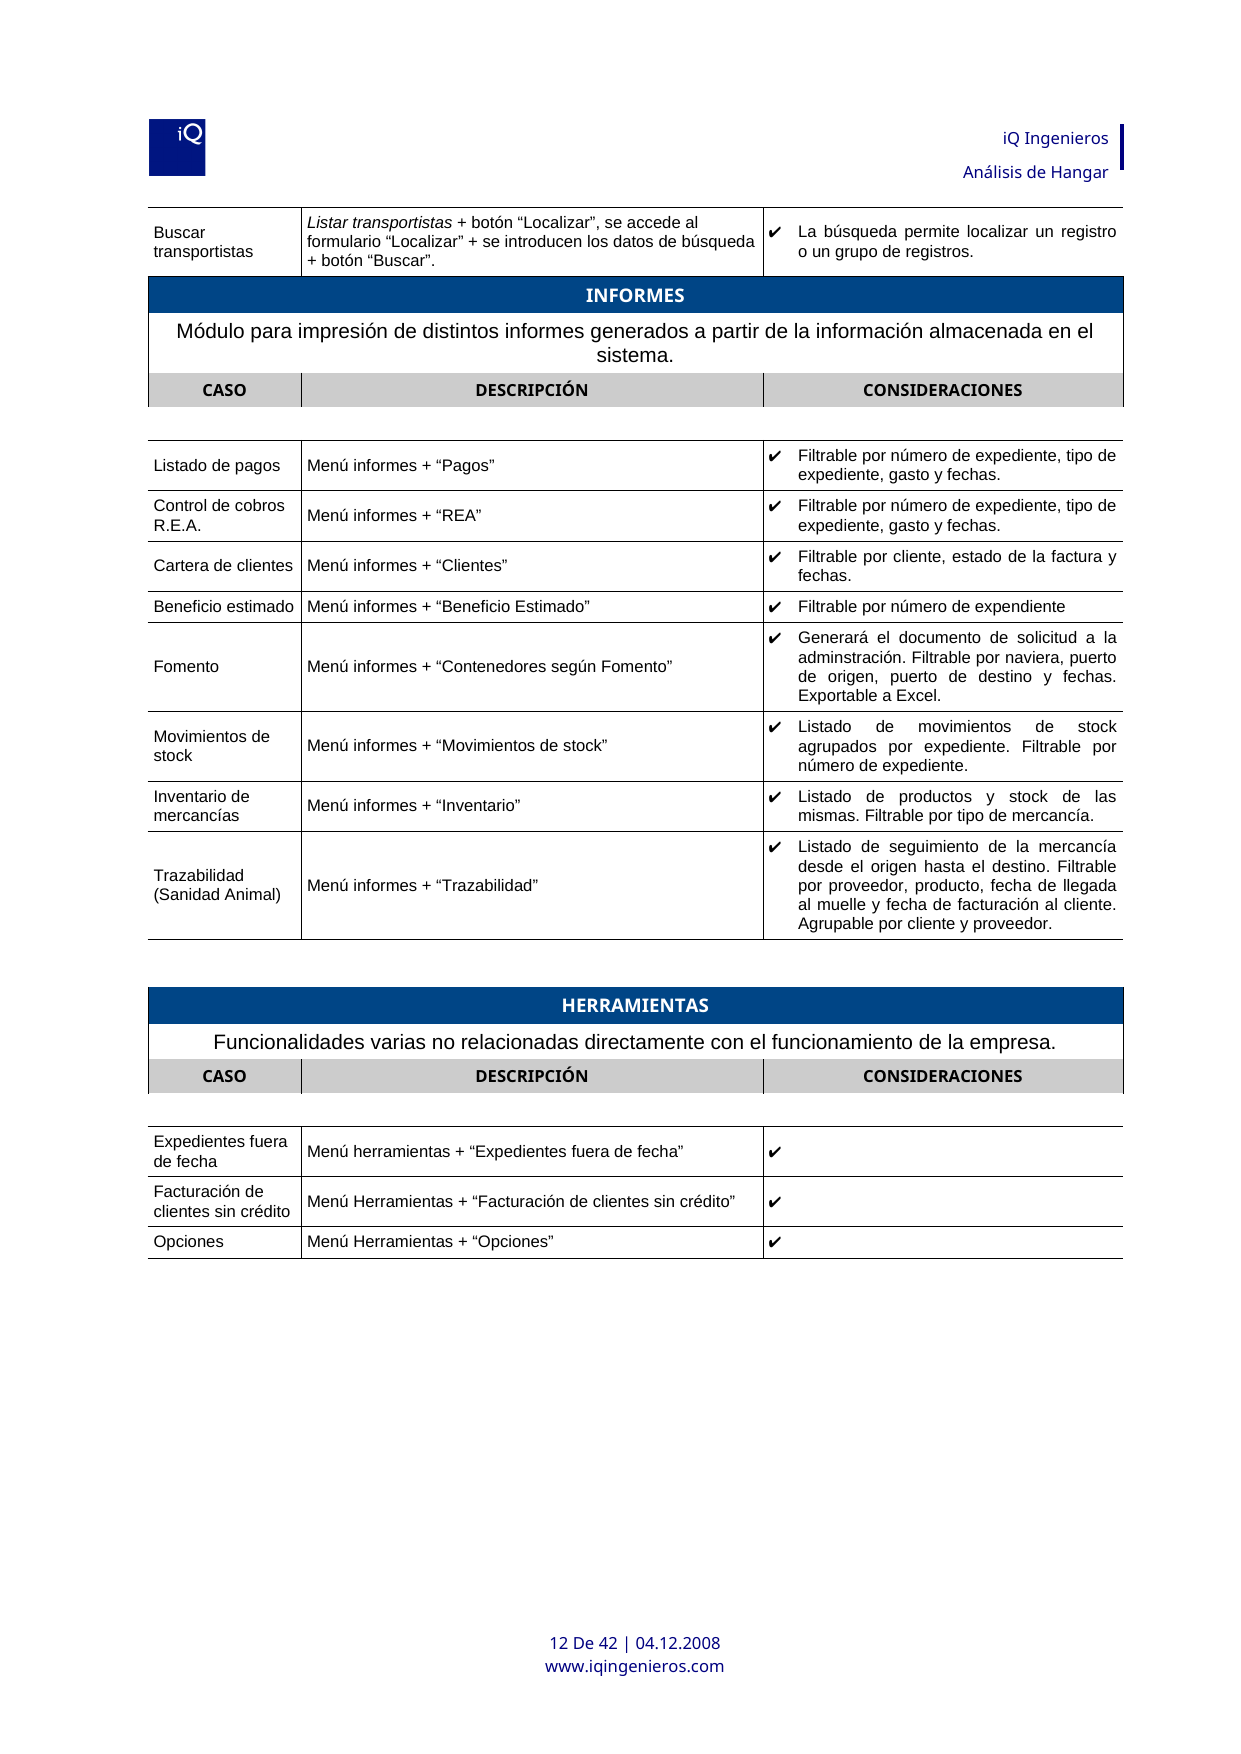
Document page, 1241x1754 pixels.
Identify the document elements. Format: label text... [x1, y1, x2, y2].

table_cell [763, 1094, 1123, 1126]
table_cell Menú Herramientas + “Facturación de clientes sin crédito” [302, 1177, 763, 1226]
table_cell Menú informes + “Clientes” [302, 542, 763, 591]
table_cell Filtrable por número de expendiente [764, 592, 1123, 622]
table_cell [764, 1177, 1123, 1226]
table_cell CONSIDERACIONES [764, 373, 1123, 407]
table_cell Buscar transportistas [148, 208, 301, 276]
table_cell Opciones [148, 1227, 301, 1257]
table_cell DESCRIPCIÓN [302, 1059, 763, 1093]
table_cell Listado de movimientos de stock agrupados por expediente. Filtrable por número de expediente. [764, 712, 1123, 781]
table_cell Movimientos de stock [148, 712, 301, 781]
table_cell [764, 1127, 1123, 1176]
table_cell Menú informes + “Trazabilidad” [302, 832, 763, 939]
table_cell [301, 1094, 763, 1126]
table_cell Menú informes + “REA” [302, 491, 763, 541]
table_cell Menú informes + “Inventario” [302, 782, 763, 831]
table_cell CONSIDERACIONES [764, 1059, 1123, 1093]
table_cell Fomento [148, 623, 301, 711]
table_cell Menú informes + “Contenedores según Fomento” [302, 623, 763, 711]
table_cell Listar transportistas + botón “Localizar”, se accede al formulario “Localizar” + se introducen los datos de búsqueda + botón “Buscar”. [302, 208, 763, 276]
table_cell [763, 407, 1123, 440]
table_cell [148, 1094, 301, 1126]
table_cell Módulo para impresión de distintos informes generados a partir de la información almacenada en el sistema. [149, 313, 1123, 372]
table_cell Generará el documento de solicitud a la adminstración. Filtrable por naviera, puerto de origen, puerto de destino y fechas. Exportable a Excel. [764, 623, 1123, 711]
table_cell Filtrable por número de expediente, tipo de expediente, gasto y fechas. [764, 441, 1123, 490]
table_cell Control de cobros R.E.A. [148, 491, 301, 541]
table_cell DESCRIPCIÓN [302, 373, 763, 407]
table_cell CASO [149, 1059, 301, 1093]
table_cell CASO [149, 373, 301, 407]
table_cell Cartera de clientes [148, 542, 301, 591]
table_cell Filtrable por número de expediente, tipo de expediente, gasto y fechas. [764, 491, 1123, 541]
table_cell Facturación de clientes sin crédito [148, 1177, 301, 1226]
table_cell Filtrable por cliente, estado de la factura y fechas. [764, 542, 1123, 591]
table_header INFORMES [149, 277, 1123, 313]
table_cell Menú herramientas + “Expedientes fuera de fecha” [302, 1127, 763, 1176]
table_cell Trazabilidad (Sanidad Animal) [148, 832, 301, 939]
table_cell Listado de pagos [148, 441, 301, 490]
table_cell Listado de seguimiento de la mercancía desde el origen hasta el destino. Filtrable por proveedor, producto, fecha de llegada al muelle y fecha de facturación al cliente. Agrupable por cliente y proveedor. [764, 832, 1123, 939]
table_header HERRAMIENTAS [149, 987, 1123, 1024]
table_cell [301, 407, 763, 440]
picture [149, 119, 206, 176]
table_cell [764, 1227, 1123, 1257]
table_cell Menú informes + “Movimientos de stock” [302, 712, 763, 781]
table_cell Inventario de mercancías [148, 782, 301, 831]
table_cell La búsqueda permite localizar un registro o un grupo de registros. [764, 208, 1123, 276]
table_cell Menú informes + “Beneficio Estimado” [302, 592, 763, 622]
table_cell Beneficio estimado [148, 592, 301, 622]
table_cell Expedientes fuera de fecha [148, 1127, 301, 1176]
table_cell Listado de productos y stock de las mismas. Filtrable por tipo de mercancía. [764, 782, 1123, 831]
table_cell Menú informes + “Pagos” [302, 441, 763, 490]
table_cell Funcionalidades varias no relacionadas directamente con el funcionamiento de la empresa. [149, 1024, 1123, 1059]
table_cell Menú Herramientas + “Opciones” [302, 1227, 763, 1257]
table_cell [148, 407, 301, 440]
